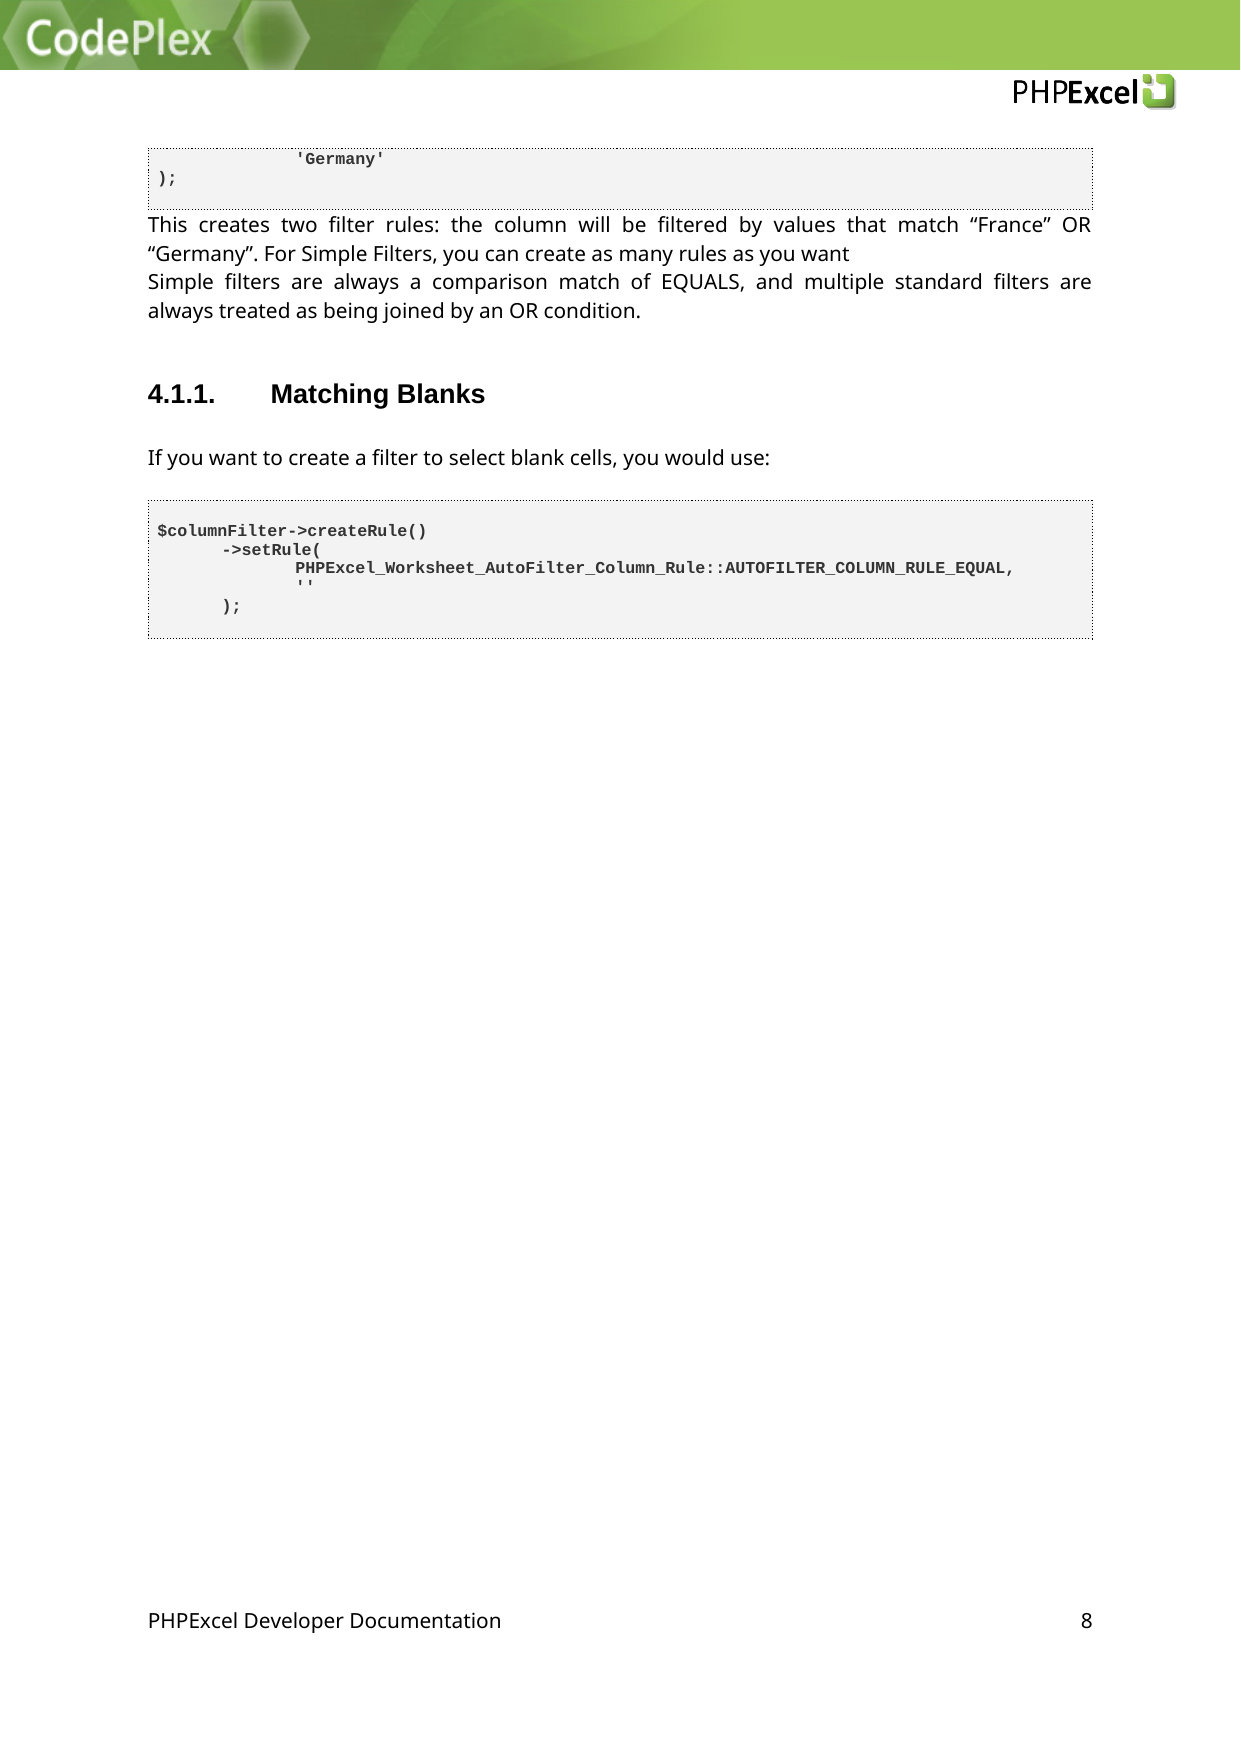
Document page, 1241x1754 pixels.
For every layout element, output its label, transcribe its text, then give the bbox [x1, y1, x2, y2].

text ); [148, 595, 1093, 613]
text PHPExcel_Worksheet_AutoFilter_Column_Rule::AUTOFILTER_COLUMN_RULE_EQUAL, [148, 557, 1093, 576]
subtitle Matching Blanks [148, 378, 1093, 409]
text ->setRule( [148, 538, 1093, 557]
text ); [148, 166, 1093, 185]
text This creates two filter rules: the column will be filtered by values that match “France” OR “Germany”. For Simple Filters, you can create as many rules as you want [148, 210, 1093, 267]
text Simple filters are always a comparison match of EQUALS, and multiple standard filters are always treated as being joined by an OR condition. [148, 267, 1093, 324]
text '' [148, 576, 1093, 595]
text If you want to create a filter to select blank cells, you would use: [148, 443, 1093, 472]
text $columnFilter->createRule() [148, 519, 1093, 538]
text 'Germany' [148, 148, 1093, 166]
